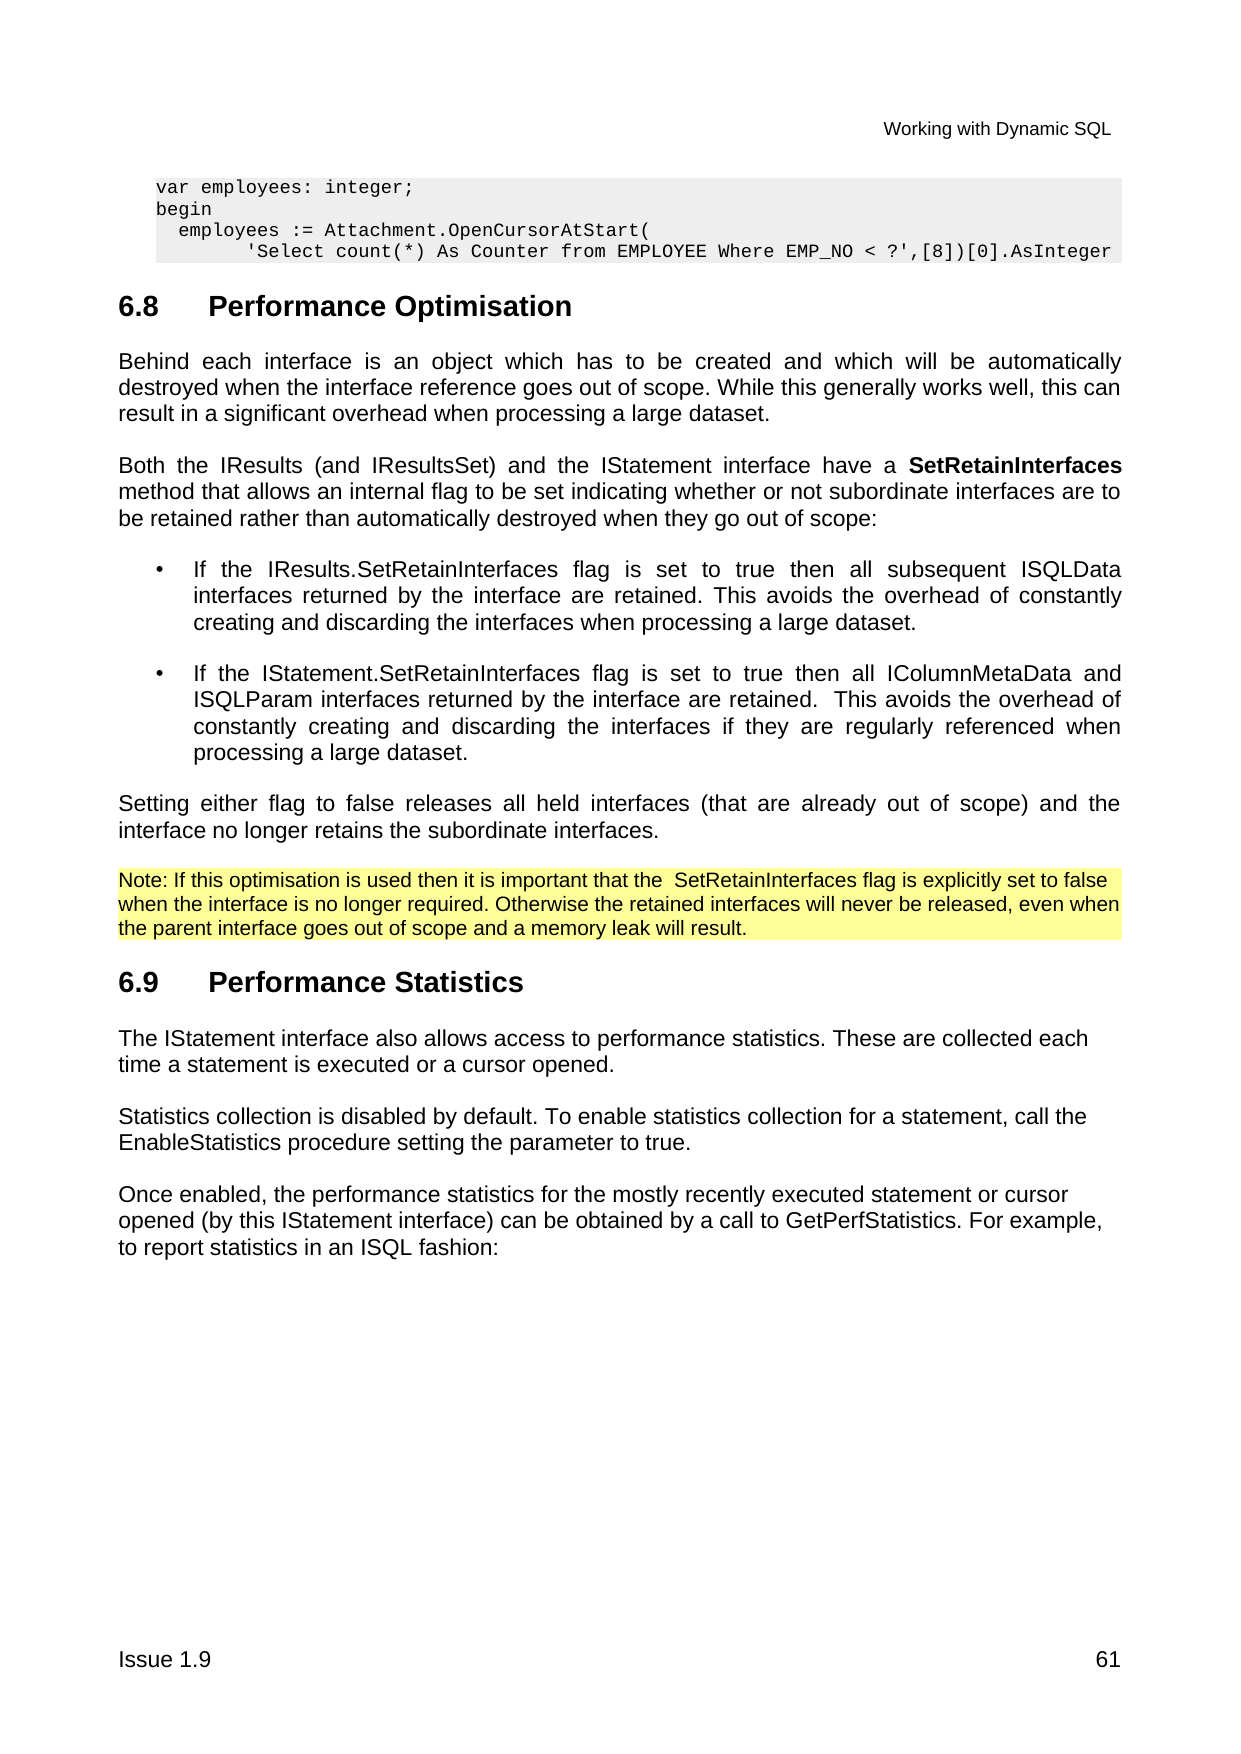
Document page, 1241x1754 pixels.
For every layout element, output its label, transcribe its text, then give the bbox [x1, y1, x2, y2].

list If the IStatement.SetRetainInterfaces flag is set to true then all IColumnMetaData and ISQLParam interfaces returned by the interface are retained. This avoids the overhead of constantly creating and discarding the interfaces if they are regularly referenced when processing a large dataset. [156, 660, 1122, 765]
subtitle Performance Statistics [118, 965, 1122, 999]
text Behind each interface is an object which has to be created and which will be automatically destroyed when the interface reference goes out of scope. While this generally works well, this can result in a significant overhead when processing a large dataset. [118, 348, 1122, 427]
text Note: If this optimisation is used then it is important that the SetRetainInterfaces flag is explicitly set to false when the interface is no longer required. Otherwise the retained interfaces will never be released, even when the parent interface goes out of scope and a memory leak will result. [118, 868, 1122, 940]
text Statistics collection is disabled by default. To enable statistics collection for a statement, call the EnableStatistics procedure setting the parameter to true. [118, 1103, 1122, 1155]
text Once enabled, the performance statistics for the mostly recently executed statement or cursor opened (by this IStatement interface) can be obtained by a call to GetPerfStatistics. For example, to report statistics in an ISQL fashion: [118, 1181, 1122, 1260]
subtitle Performance Optimisation [118, 289, 1122, 322]
text Both the IResults (and IResultsSet) and the IStatement interface have a SetRetainInterfaces method that allows an internal flag to be set indicating whether or not subordinate interfaces are to be retained rather than automatically destroyed when they go out of scope: [118, 452, 1122, 531]
text var employees: integer; [156, 178, 1122, 199]
text The IStatement interface also allows access to performance statistics. These are collected each time a statement is executed or a cursor opened. [118, 1024, 1122, 1077]
list If the IResults.SetRetainInterfaces flag is set to true then all subsequent ISQLData interfaces returned by the interface are retained. This avoids the overhead of constantly creating and discarding the interfaces when processing a large dataset. [156, 556, 1122, 635]
text employees := Attachment.OpenCursorAtStart( [156, 221, 1122, 242]
text Setting either flag to false releases all held interfaces (that are already out of scope) and the interface no longer retains the subordinate interfaces. [118, 790, 1122, 843]
text 'Select count(*) As Counter from EMPLOYEE Where EMP_NO < ?',[8])[0].AsInteger [156, 242, 1122, 263]
text begin [156, 199, 1122, 221]
